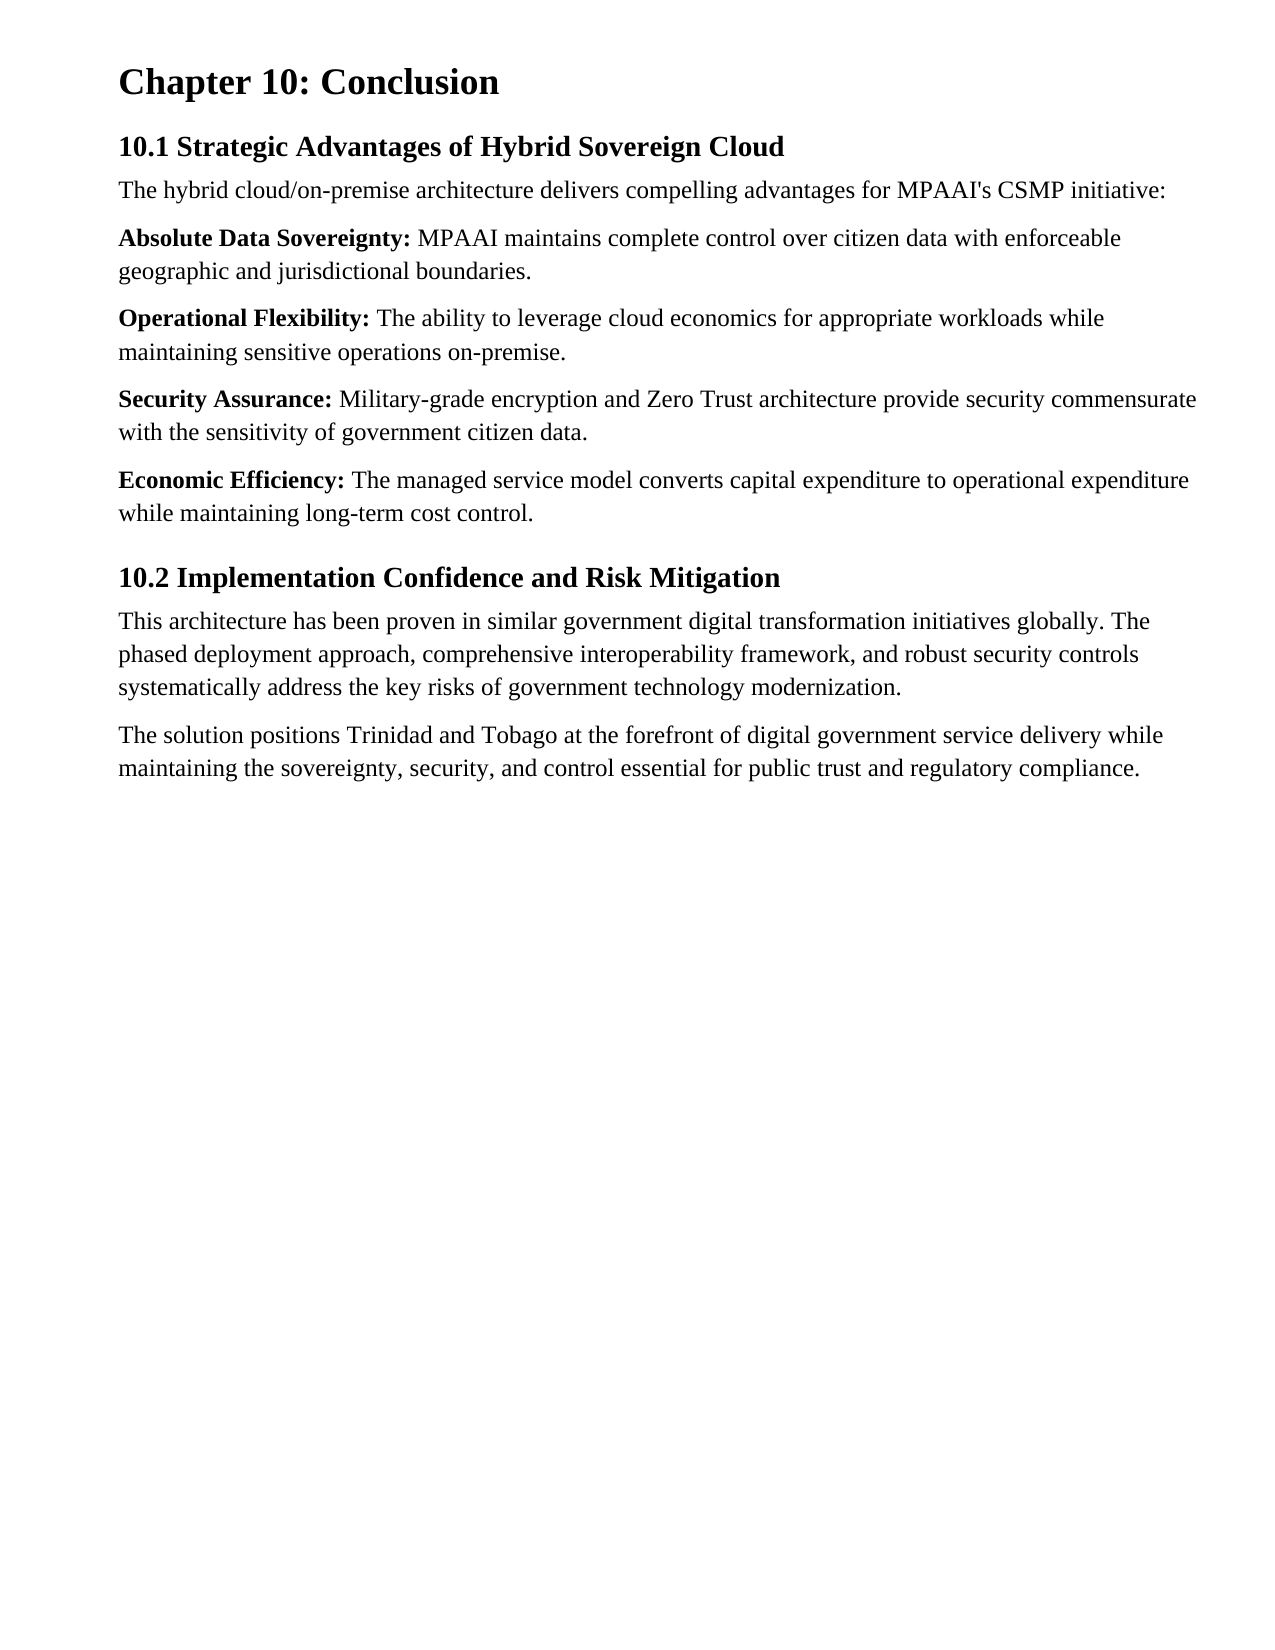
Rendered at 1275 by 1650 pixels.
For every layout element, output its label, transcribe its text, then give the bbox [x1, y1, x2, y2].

text Security Assurance: Military-grade encryption and Zero Trust architecture provide security commensurate with the sensitivity of government citizen data. [118, 384, 1216, 446]
text This architecture has been proven in similar government digital transformation initiatives globally. The phased deployment approach, comprehensive interoperability framework, and robust security controls systematically address the key risks of government technology modernization. [118, 606, 1216, 701]
text Operational Flexibility: The ability to leverage cloud economics for appropriate workloads while maintaining sensitive operations on-premise. [118, 303, 1216, 365]
text The hybrid cloud/on-premise architecture delivers compelling advantages for MPAAI's CSMP initiative: [118, 175, 1216, 204]
subtitle 10.1 Strategic Advantages of Hybrid Sovereign Cloud [118, 129, 1216, 163]
text Economic Efficiency: The managed service model converts capital expenditure to operational expenditure while maintaining long-term cost control. [118, 465, 1216, 527]
text Absolute Data Sovereignty: MPAAI maintains complete control over citizen data with enforceable geographic and jurisdictional boundaries. [118, 223, 1216, 285]
subtitle Chapter 10: Conclusion [118, 59, 1216, 102]
text The solution positions Trinidad and Tobago at the forefront of digital government service delivery while maintaining the sovereignty, security, and control essential for public trust and regulatory compliance. [118, 720, 1216, 781]
subtitle 10.2 Implementation Confidence and Risk Mitigation [118, 560, 1216, 593]
